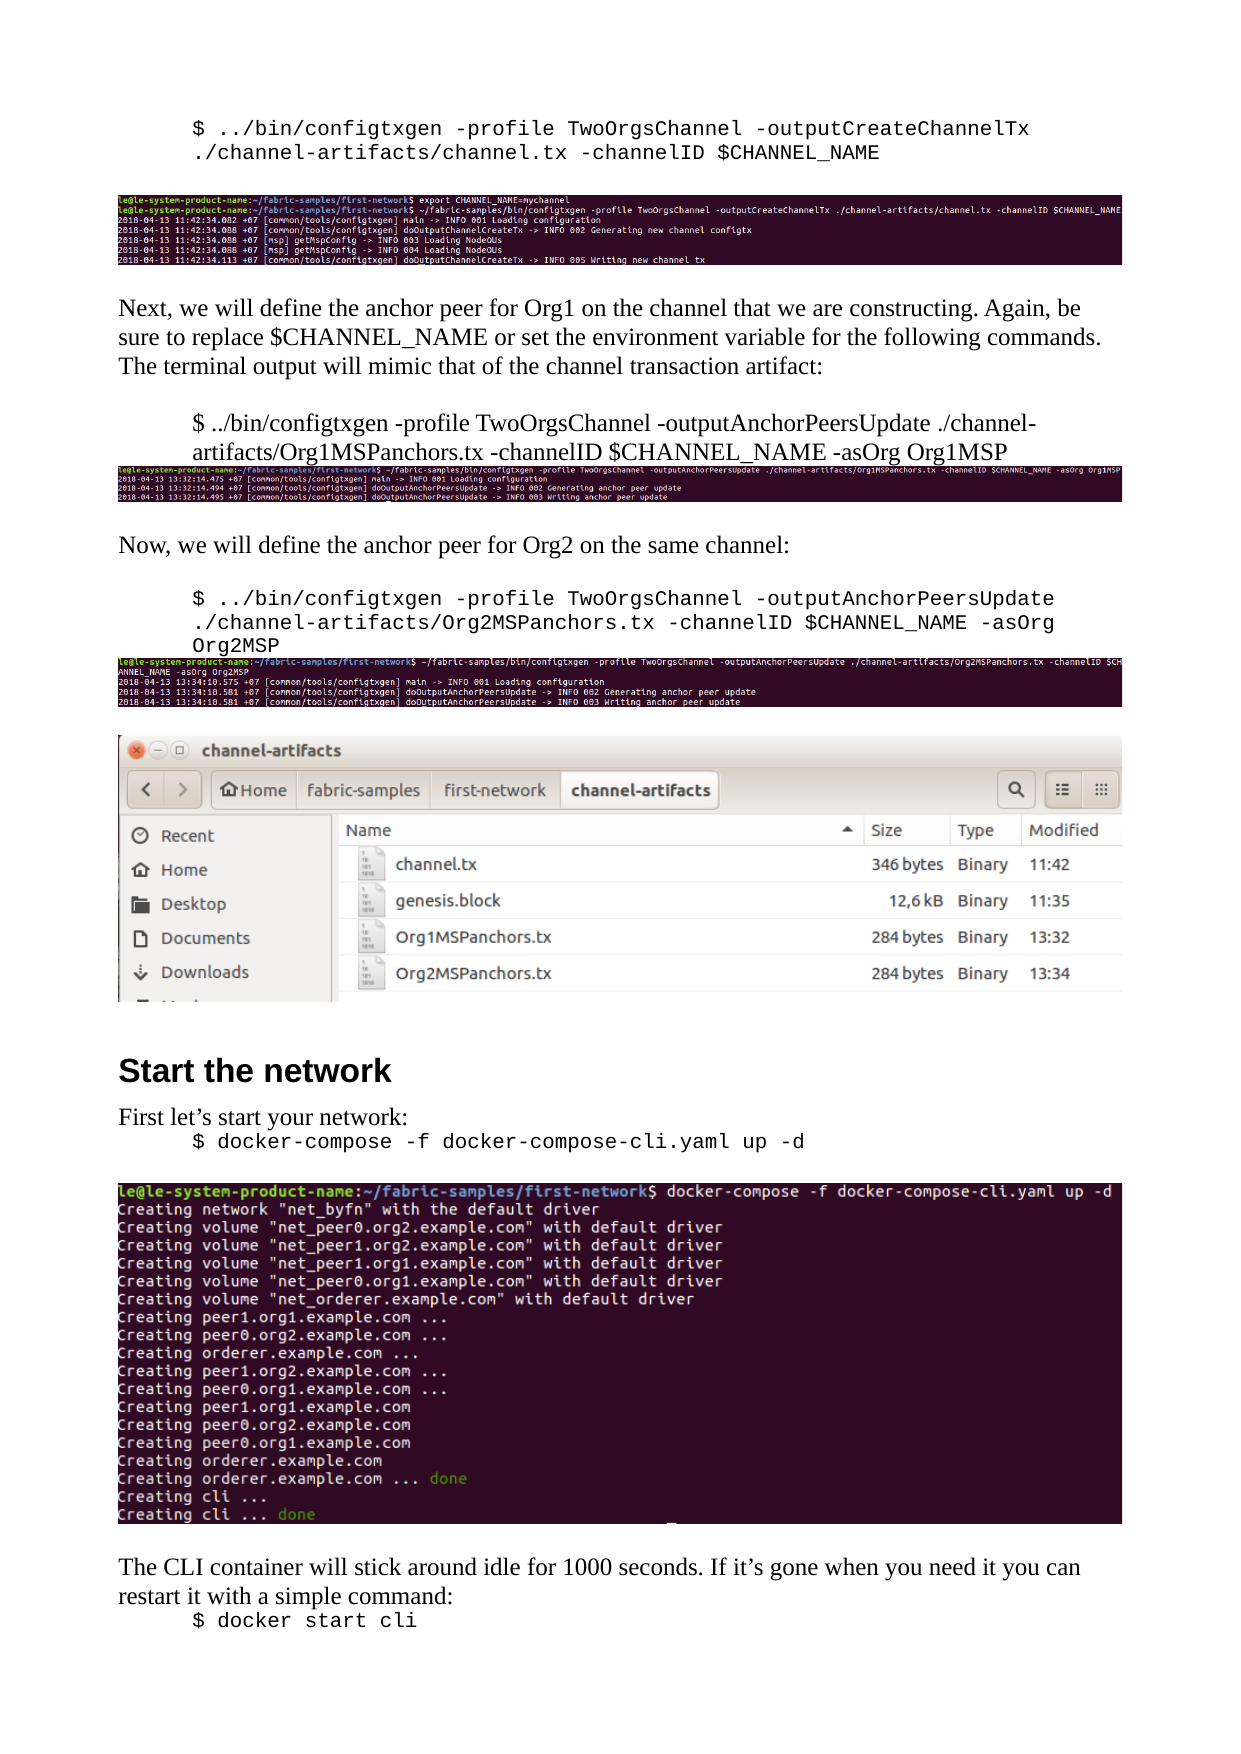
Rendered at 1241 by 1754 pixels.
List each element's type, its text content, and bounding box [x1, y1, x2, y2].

picture [118, 1183, 1123, 1524]
picture [118, 195, 1123, 265]
text The CLI container will stick around idle for 1000 seconds. If it’s gone when you need it you can restart it with a simple command: [118, 1552, 1122, 1610]
subtitle Start the network [118, 1051, 1122, 1090]
picture [118, 735, 1123, 1002]
text $ ../bin/configtxgen -profile TwoOrgsChannel -outputAnchorPeersUpdate ./channel-artifacts/Org2MSPanchors.tx -channelID $CHANNEL_NAME -asOrg Org2MSP [192, 588, 1122, 658]
text $ ../bin/configtxgen -profile TwoOrgsChannel -outputCreateChannelTx ./channel-artifacts/channel.tx -channelID $CHANNEL_NAME [192, 118, 1122, 165]
picture [118, 466, 1123, 502]
text First let’s start your network: [118, 1102, 1122, 1131]
text $ docker-compose -f docker-compose-cli.yaml up -d [118, 1131, 1122, 1155]
text $ ../bin/configtxgen -profile TwoOrgsChannel -outputAnchorPeersUpdate ./channel-artifacts/Org1MSPanchors.tx -channelID $CHANNEL_NAME -asOrg Org1MSP [192, 408, 1122, 466]
text $ docker start cli [118, 1610, 1122, 1633]
picture [118, 658, 1123, 707]
text Next, we will define the anchor peer for Org1 on the channel that we are constructing. Again, be sure to replace $CHANNEL_NAME or set the environment variable for the following commands. The terminal output will mimic that of the channel transaction artifact: [118, 293, 1122, 380]
text Now, we will define the anchor peer for Org2 on the same channel: [118, 531, 1122, 559]
